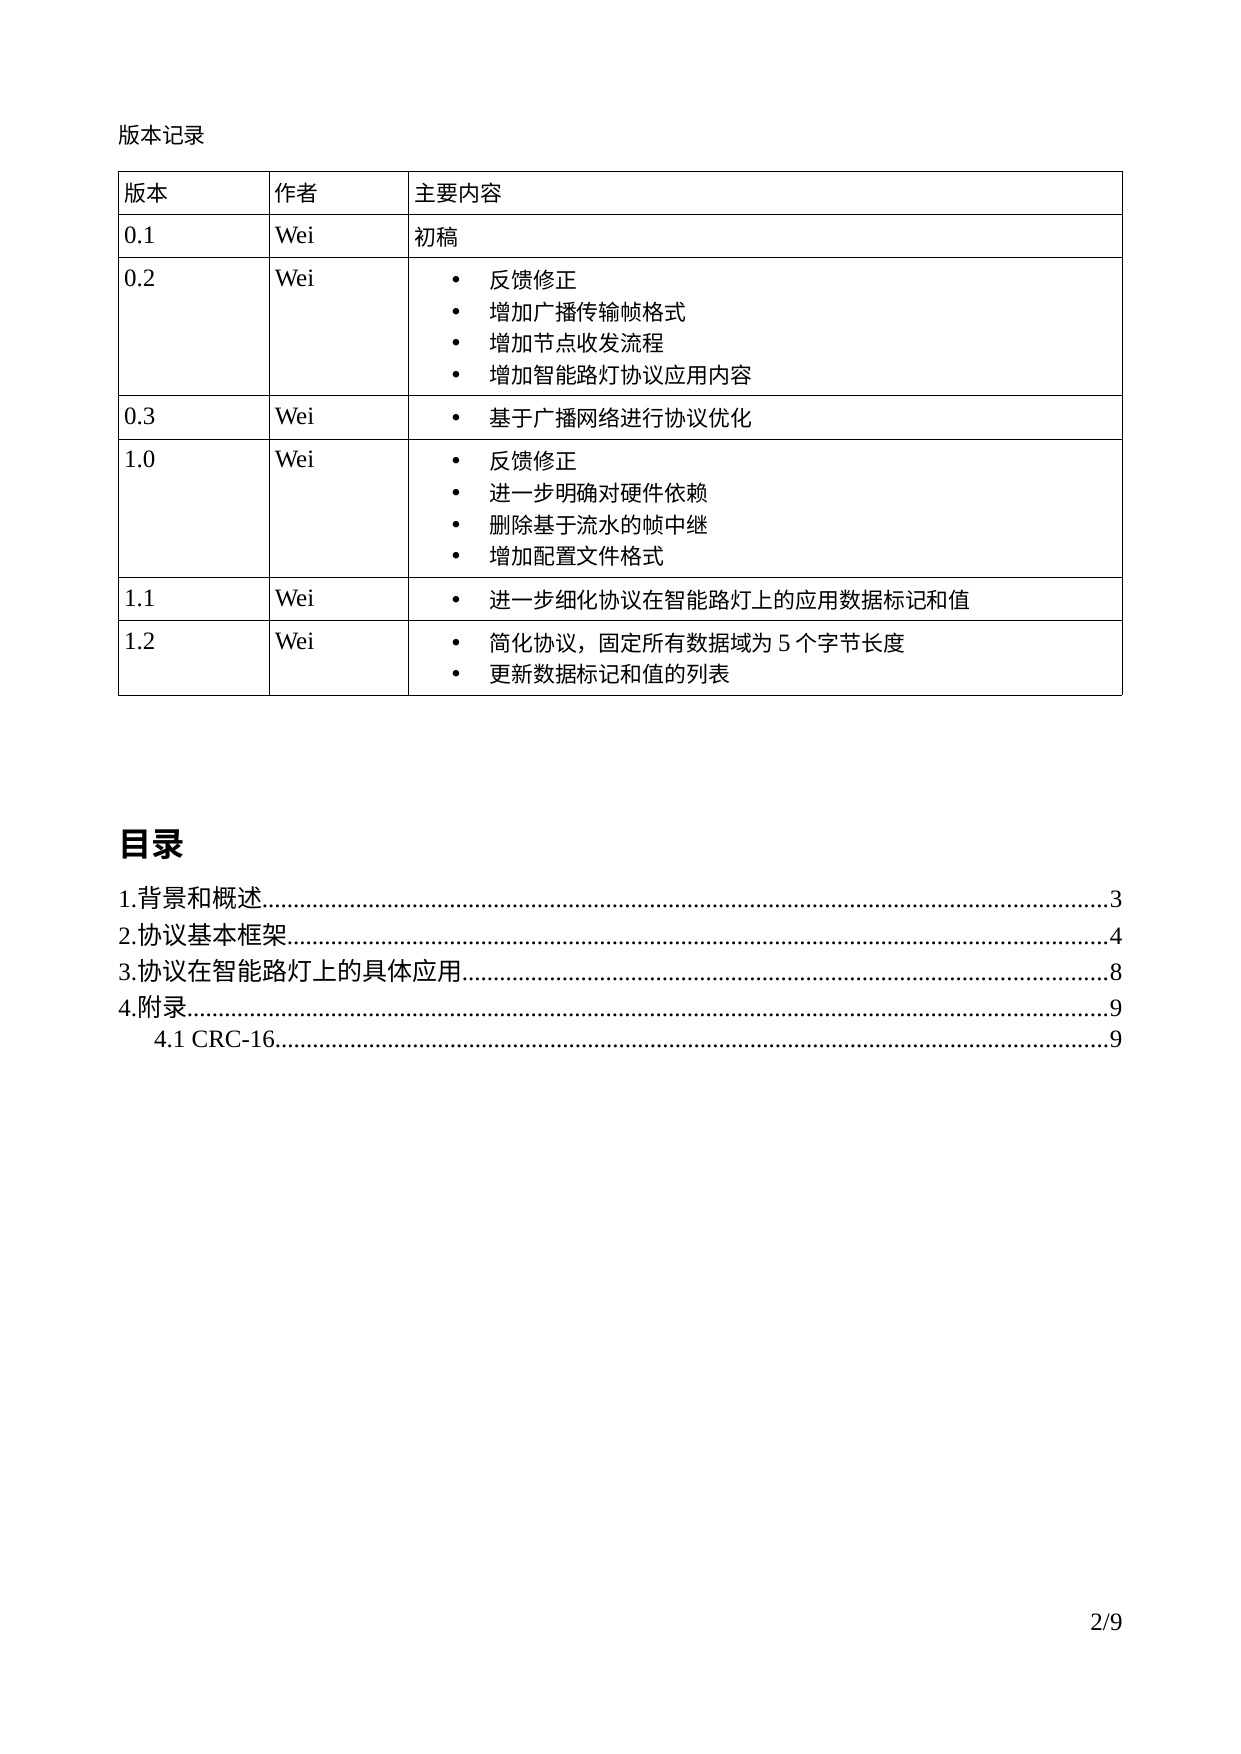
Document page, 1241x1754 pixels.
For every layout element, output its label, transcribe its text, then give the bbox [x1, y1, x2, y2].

table_cell 进一步细化协议在智能路灯上的应用数据标记和值 [409, 578, 1122, 620]
table_cell 1.1 [119, 578, 269, 620]
table_cell 初稿 [409, 215, 1122, 257]
table_cell Wei [270, 258, 408, 395]
table_header 作者 [270, 172, 408, 214]
table_cell 0.1 [119, 215, 269, 257]
table_cell 0.3 [119, 396, 269, 438]
table_cell Wei [270, 396, 408, 438]
table_cell 0.2 [119, 258, 269, 395]
table_cell 反馈修正 增加广播传输帧格式 增加节点收发流程 增加智能路灯协议应用内容 [409, 258, 1122, 395]
table_cell 1.0 [119, 440, 269, 577]
table_cell Wei [270, 215, 408, 257]
table_header 主要内容 [409, 172, 1122, 214]
table_cell 1.2 [119, 621, 269, 695]
table_cell Wei [270, 440, 408, 577]
table_cell 反馈修正 进一步明确对硬件依赖 删除基于流水的帧中继 增加配置文件格式 [409, 440, 1122, 577]
text 2.协议基本框架 4 [118, 915, 1122, 951]
table_cell Wei [270, 621, 408, 695]
text 1.背景和概述 3 [118, 879, 1122, 915]
table_cell 基于广播网络进行协议优化 [409, 396, 1122, 438]
subtitle 目录 [118, 818, 1122, 866]
text 4.附录 9 [118, 988, 1122, 1024]
text 3.协议在智能路灯上的具体应用 8 [118, 951, 1122, 988]
table_cell 简化协议，固定所有数据域为5个字节长度 更新数据标记和值的列表 [409, 621, 1122, 695]
text 版本记录 [118, 118, 1122, 150]
table_cell Wei [270, 578, 408, 620]
text 4.1 CRC-16 9 [148, 1024, 1122, 1053]
table_header 版本 [119, 172, 269, 214]
